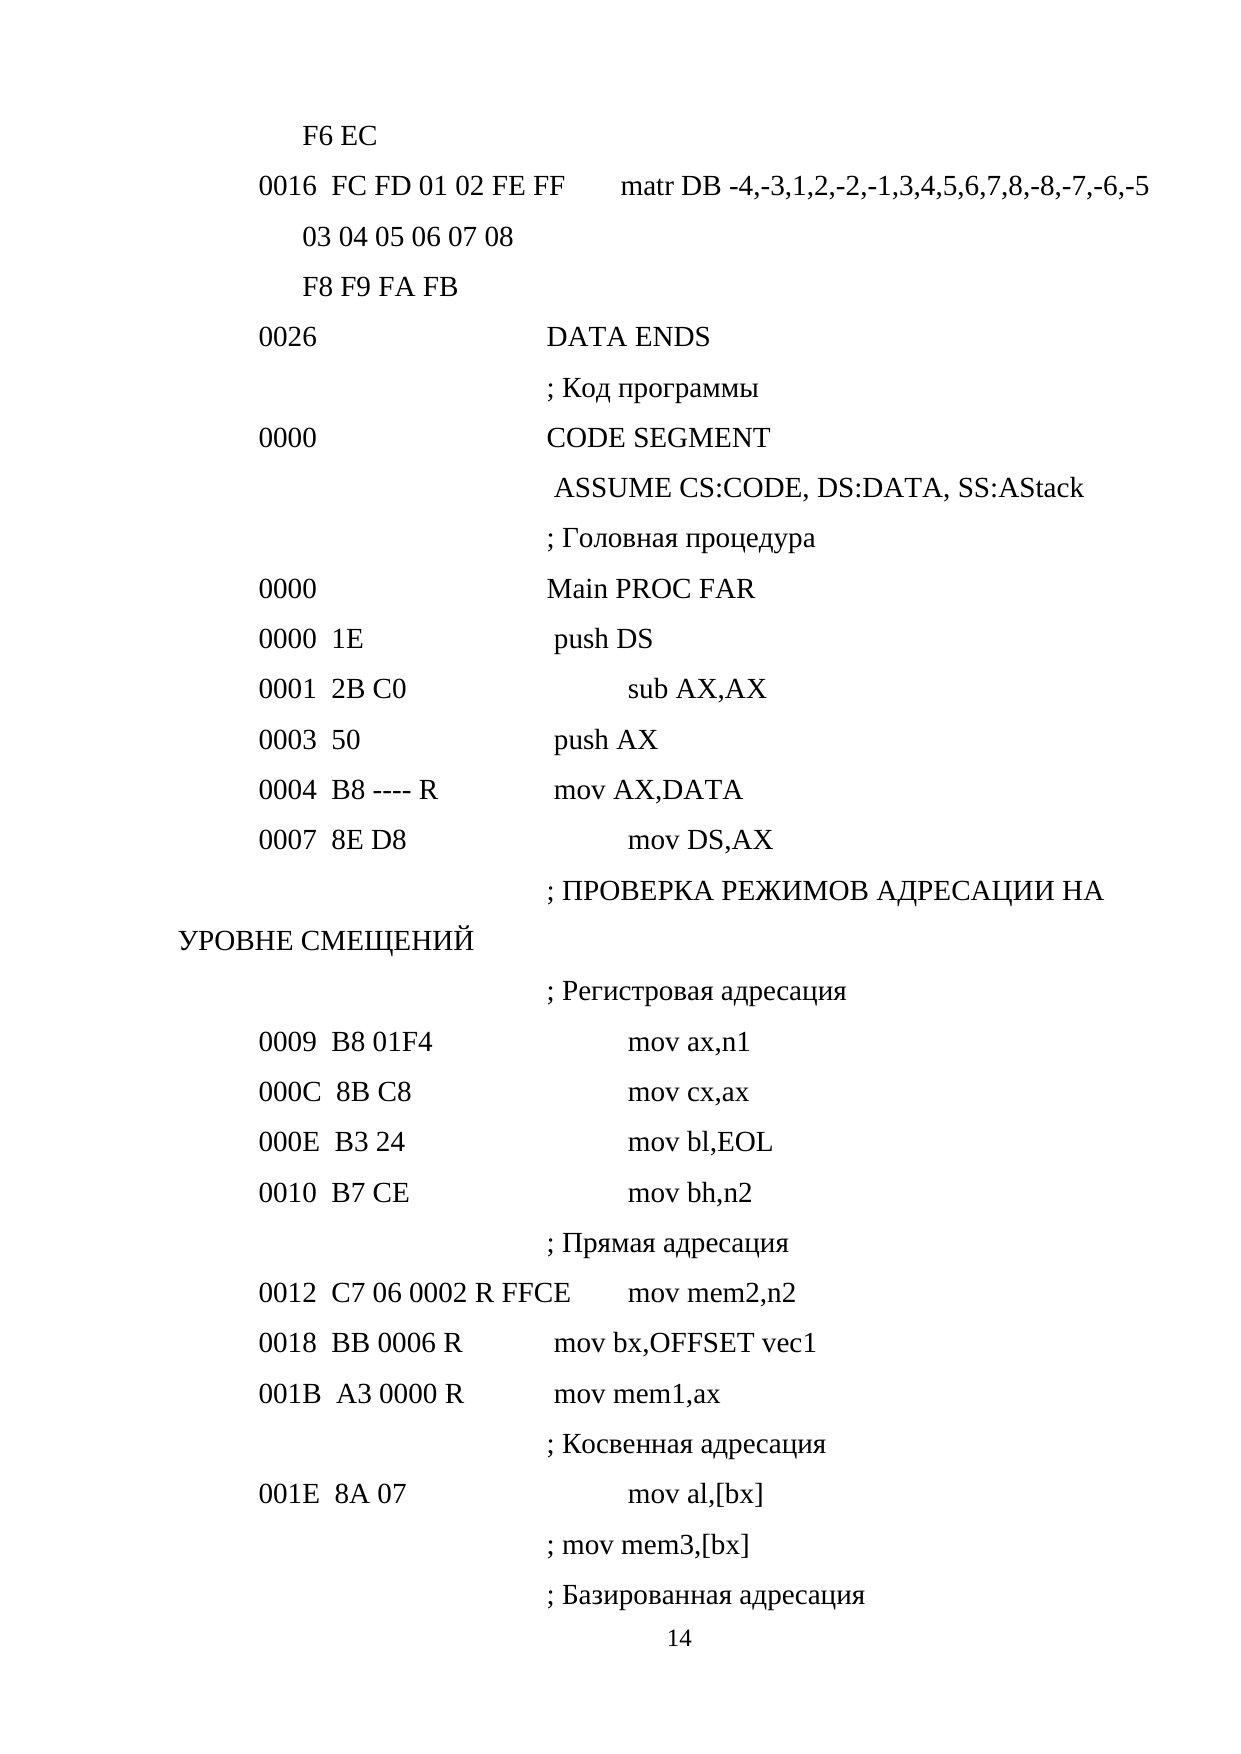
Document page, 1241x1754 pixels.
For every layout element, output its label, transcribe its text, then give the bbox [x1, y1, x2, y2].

text 0016 FC FD 01 02 FE FF matr DB -4,-3,1,2,-2,-1,3,4,5,6,7,8,-8,-7,-6,-5 [177, 168, 1181, 202]
text 0009 B8 01F4 mov ax,n1 [177, 1024, 1181, 1057]
text ; Головная процедура [177, 521, 1181, 554]
text ; mov mem3,[bx] [177, 1527, 1181, 1560]
text 03 04 05 06 07 08 [177, 219, 1181, 252]
text 000E B3 24 mov bl,EOL [177, 1124, 1181, 1158]
text F6 EC [177, 118, 1181, 152]
text ; Базированная адресация [177, 1577, 1181, 1611]
text 0026 DATA ENDS [177, 319, 1181, 353]
text ; ПРОВЕРКА РЕЖИМОВ АДРЕСАЦИИ НА УРОВНЕ СМЕЩЕНИЙ [177, 873, 1181, 957]
text 0003 50 push AX [177, 722, 1181, 755]
text 0018 BB 0006 R mov bx,OFFSET vec1 [177, 1326, 1181, 1359]
text 0001 2B C0 sub AX,AX [177, 672, 1181, 705]
text ; Регистровая адресация [177, 973, 1181, 1007]
text 0007 8E D8 mov DS,AX [177, 822, 1181, 856]
text ; Код программы [177, 370, 1181, 403]
text 0004 B8 ---- R mov AX,DATA [177, 772, 1181, 806]
text 001B A3 0000 R mov mem1,ax [177, 1376, 1181, 1409]
text 0010 B7 CE mov bh,n2 [177, 1175, 1181, 1208]
text F8 F9 FA FB [177, 269, 1181, 303]
text ASSUME CS:CODE, DS:DATA, SS:AStack [177, 470, 1181, 504]
text 001E 8A 07 mov al,[bx] [177, 1477, 1181, 1510]
text 0012 C7 06 0002 R FFCE mov mem2,n2 [177, 1275, 1181, 1309]
text 000C 8B C8 mov cx,ax [177, 1074, 1181, 1108]
text ; Косвенная адресация [177, 1426, 1181, 1460]
text ; Прямая адресация [177, 1225, 1181, 1258]
text 0000 1E push DS [177, 621, 1181, 655]
text 0000 CODE SEGMENT [177, 420, 1181, 453]
text 0000 Main PROC FAR [177, 571, 1181, 604]
